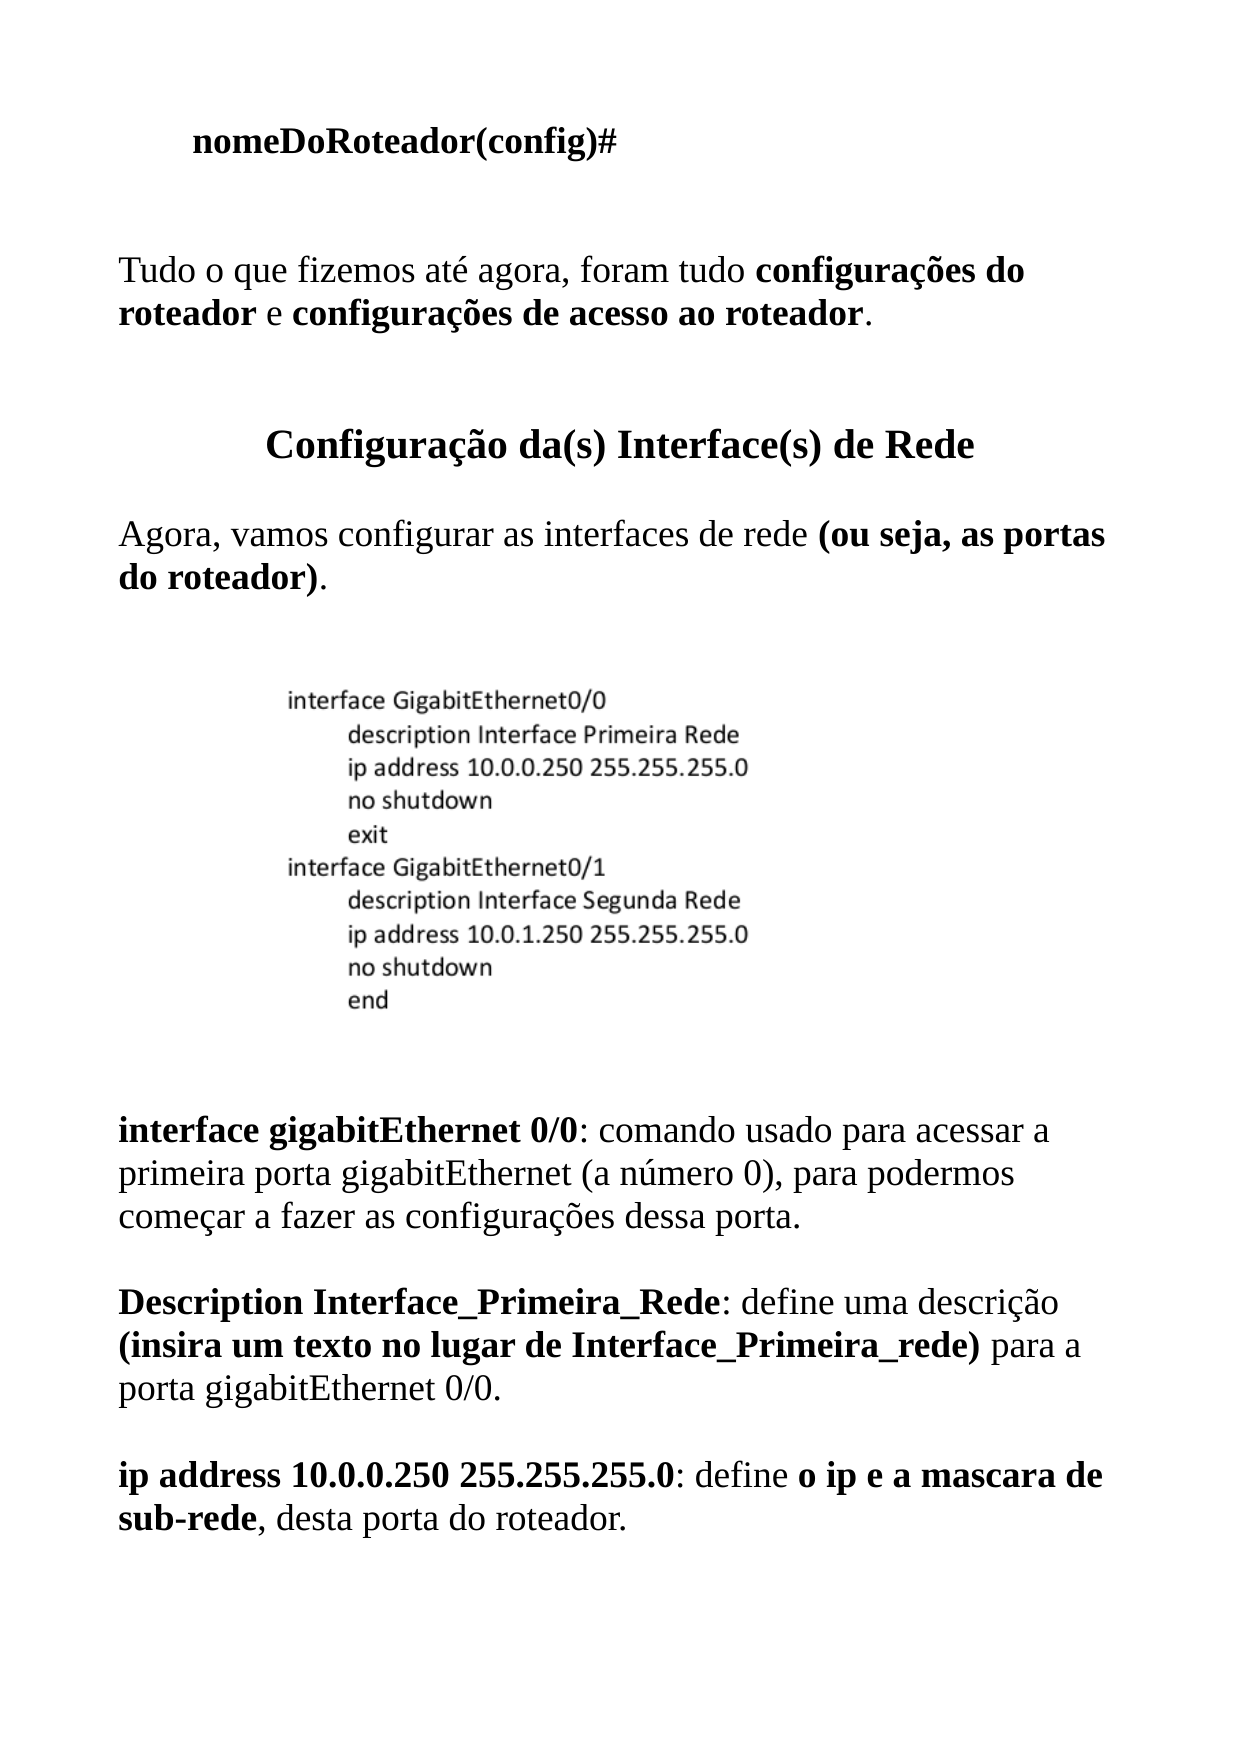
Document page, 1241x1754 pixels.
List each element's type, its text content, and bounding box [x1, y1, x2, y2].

text Description Interface_Primeira_Rede: define uma descrição (insira um texto no lugar de Interface_Primeira_rede) para a porta gigabitEthernet 0/0. [118, 1279, 1122, 1409]
text Configuração da(s) Interface(s) de Rede [118, 420, 1122, 468]
text interface gigabitEthernet 0/0: comando usado para acessar a primeira porta gigabitEthernet (a número 0), para podermos começar a fazer as configurações dessa porta. [118, 1107, 1122, 1236]
picture [118, 683, 1123, 1021]
text Agora, vamos configurar as interfaces de rede (ou seja, as portas do roteador). [118, 511, 1122, 597]
text nomeDoRoteador(config)# [118, 118, 1122, 161]
text ip address 10.0.0.250 255.255.255.0: define o ip e a mascara de sub-rede, desta porta do roteador. [118, 1452, 1122, 1538]
text Tudo o que fizemos até agora, foram tudo configurações do roteador e configurações de acesso ao roteador. [118, 247, 1122, 334]
